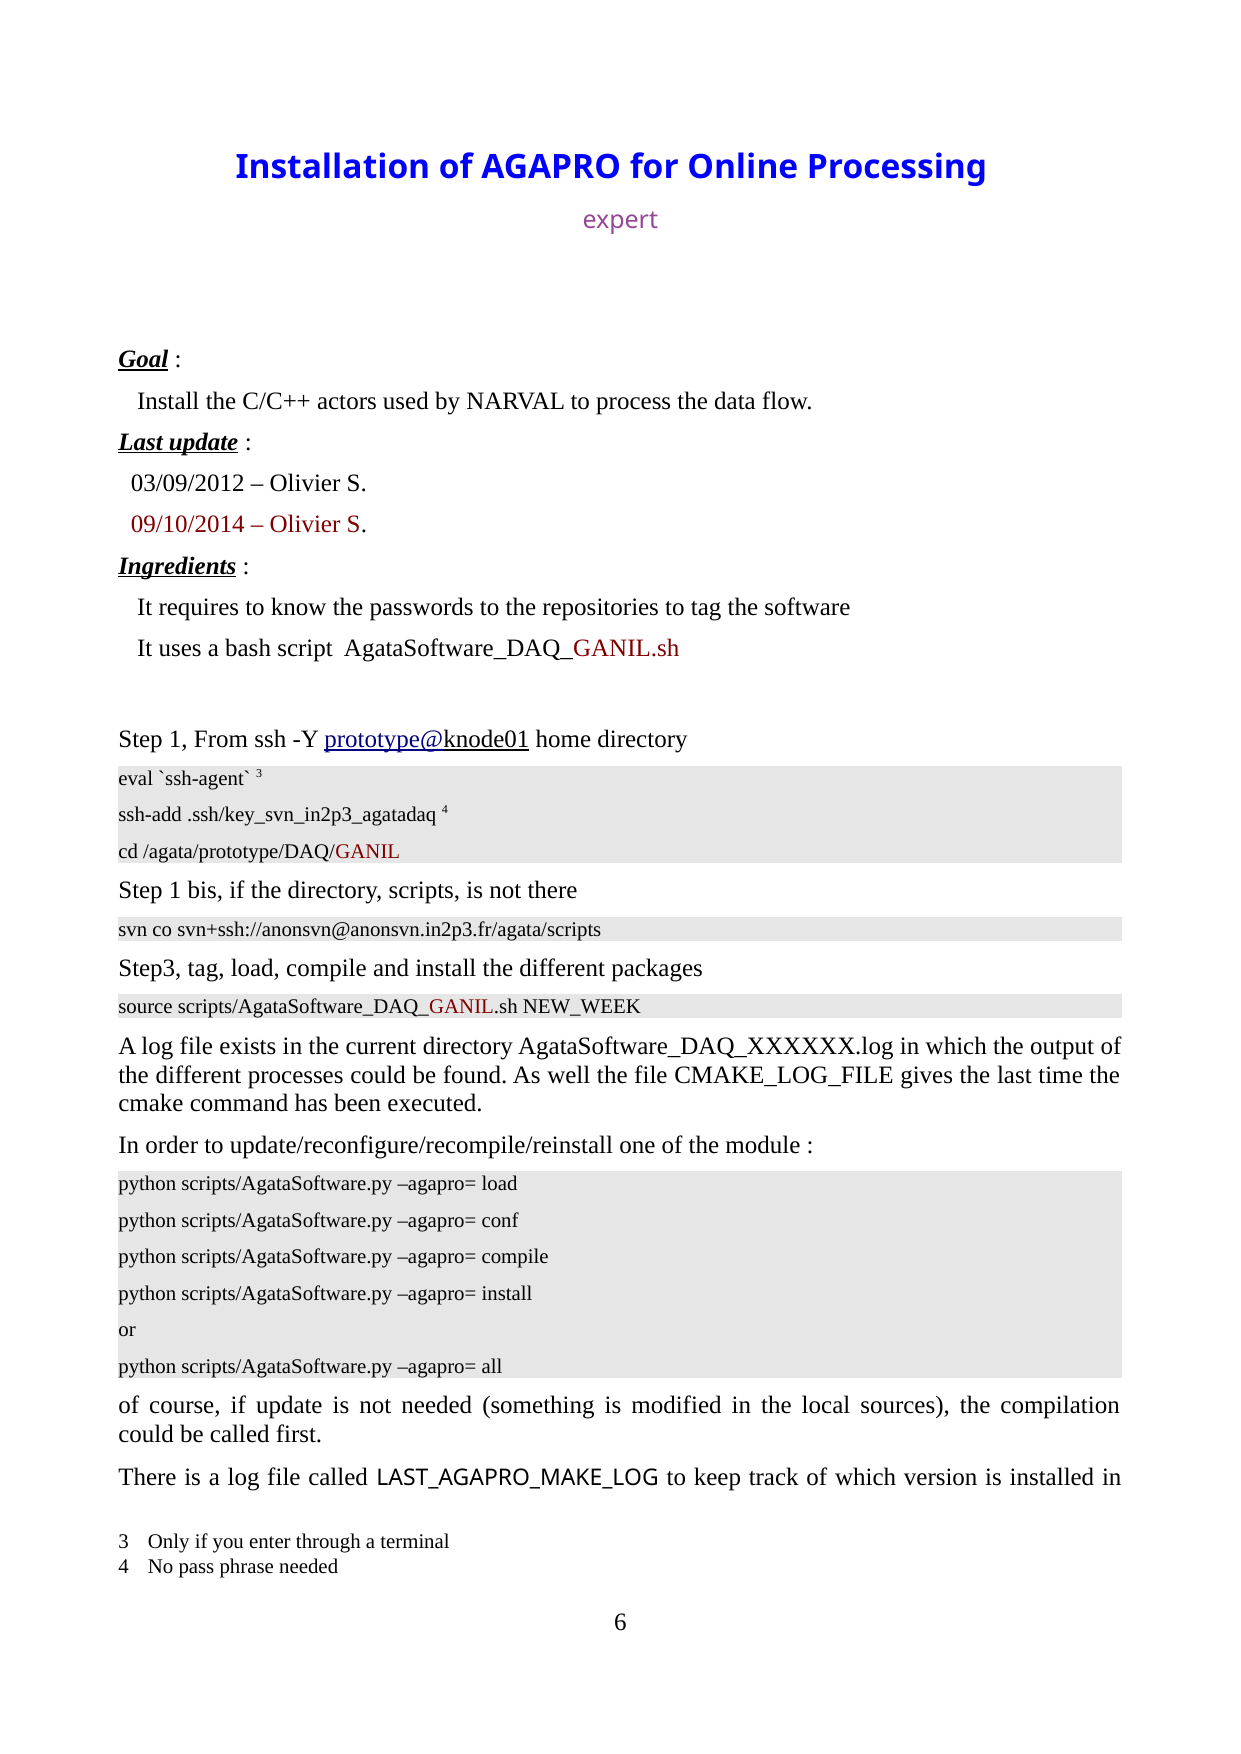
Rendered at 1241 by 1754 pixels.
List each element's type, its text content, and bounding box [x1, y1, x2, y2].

text of course, if update is not needed (something is modified in the local sources), the compilation could be called first. [118, 1390, 1122, 1448]
text 03/09/2012 – Olivier S. [118, 468, 1122, 497]
text python scripts/AgataSoftware.py –agapro= all [118, 1354, 1122, 1378]
subtitle Installation of AGAPRO for Online Processing [118, 143, 1122, 189]
text Step 1, From ssh -Y prototype@knode01 home directory [118, 724, 1122, 753]
text 09/10/2014 – Olivier S. [118, 509, 1122, 538]
text source scripts/AgataSoftware_DAQ_GANIL.sh NEW_WEEK [118, 994, 1122, 1018]
text Only if you enter through a terminal [118, 1529, 1122, 1553]
text Step 1 bis, if the directory, scripts, is not there [118, 875, 1122, 904]
text python scripts/AgataSoftware.py –agapro= compile [118, 1244, 1122, 1268]
text cd /agata/prototype/DAQ/GANIL [118, 839, 1122, 863]
text or [118, 1317, 1122, 1341]
text It uses a bash script AgataSoftware_DAQ_GANIL.sh [118, 633, 1122, 662]
text A log file exists in the current directory AgataSoftware_DAQ_XXXXXX.log in which the output of the different processes could be found. As well the file CMAKE_LOG_FILE gives the last time the cmake command has been executed. [118, 1031, 1122, 1117]
text Install the C/C++ actors used by NARVAL to process the data flow. [118, 386, 1122, 414]
text Ingredients : [118, 551, 1122, 579]
text Step3, tag, load, compile and install the different packages [118, 953, 1122, 982]
text python scripts/AgataSoftware.py –agapro= install [118, 1281, 1122, 1305]
text python scripts/AgataSoftware.py –agapro= conf [118, 1208, 1122, 1232]
text Goal : [118, 344, 1122, 373]
text There is a log file called LAST_AGAPRO_MAKE_LOG to keep track of which version is installed in [118, 1460, 1122, 1492]
text No pass phrase needed [118, 1553, 1122, 1578]
text ssh-add .ssh/key_svn_in2p3_agatadaq [118, 802, 1122, 826]
text It requires to know the passwords to the repositories to tag the software [118, 592, 1122, 621]
text svn co svn+ssh://anonsvn@anonsvn.in2p3.fr/agata/scripts [118, 917, 1122, 941]
text python scripts/AgataSoftware.py –agapro= load [118, 1171, 1122, 1195]
text expert [118, 201, 1122, 235]
text eval `ssh-agent` [118, 766, 1122, 790]
text In order to update/reconfigure/recompile/reinstall one of the module : [118, 1130, 1122, 1158]
text Last update : [118, 427, 1122, 456]
